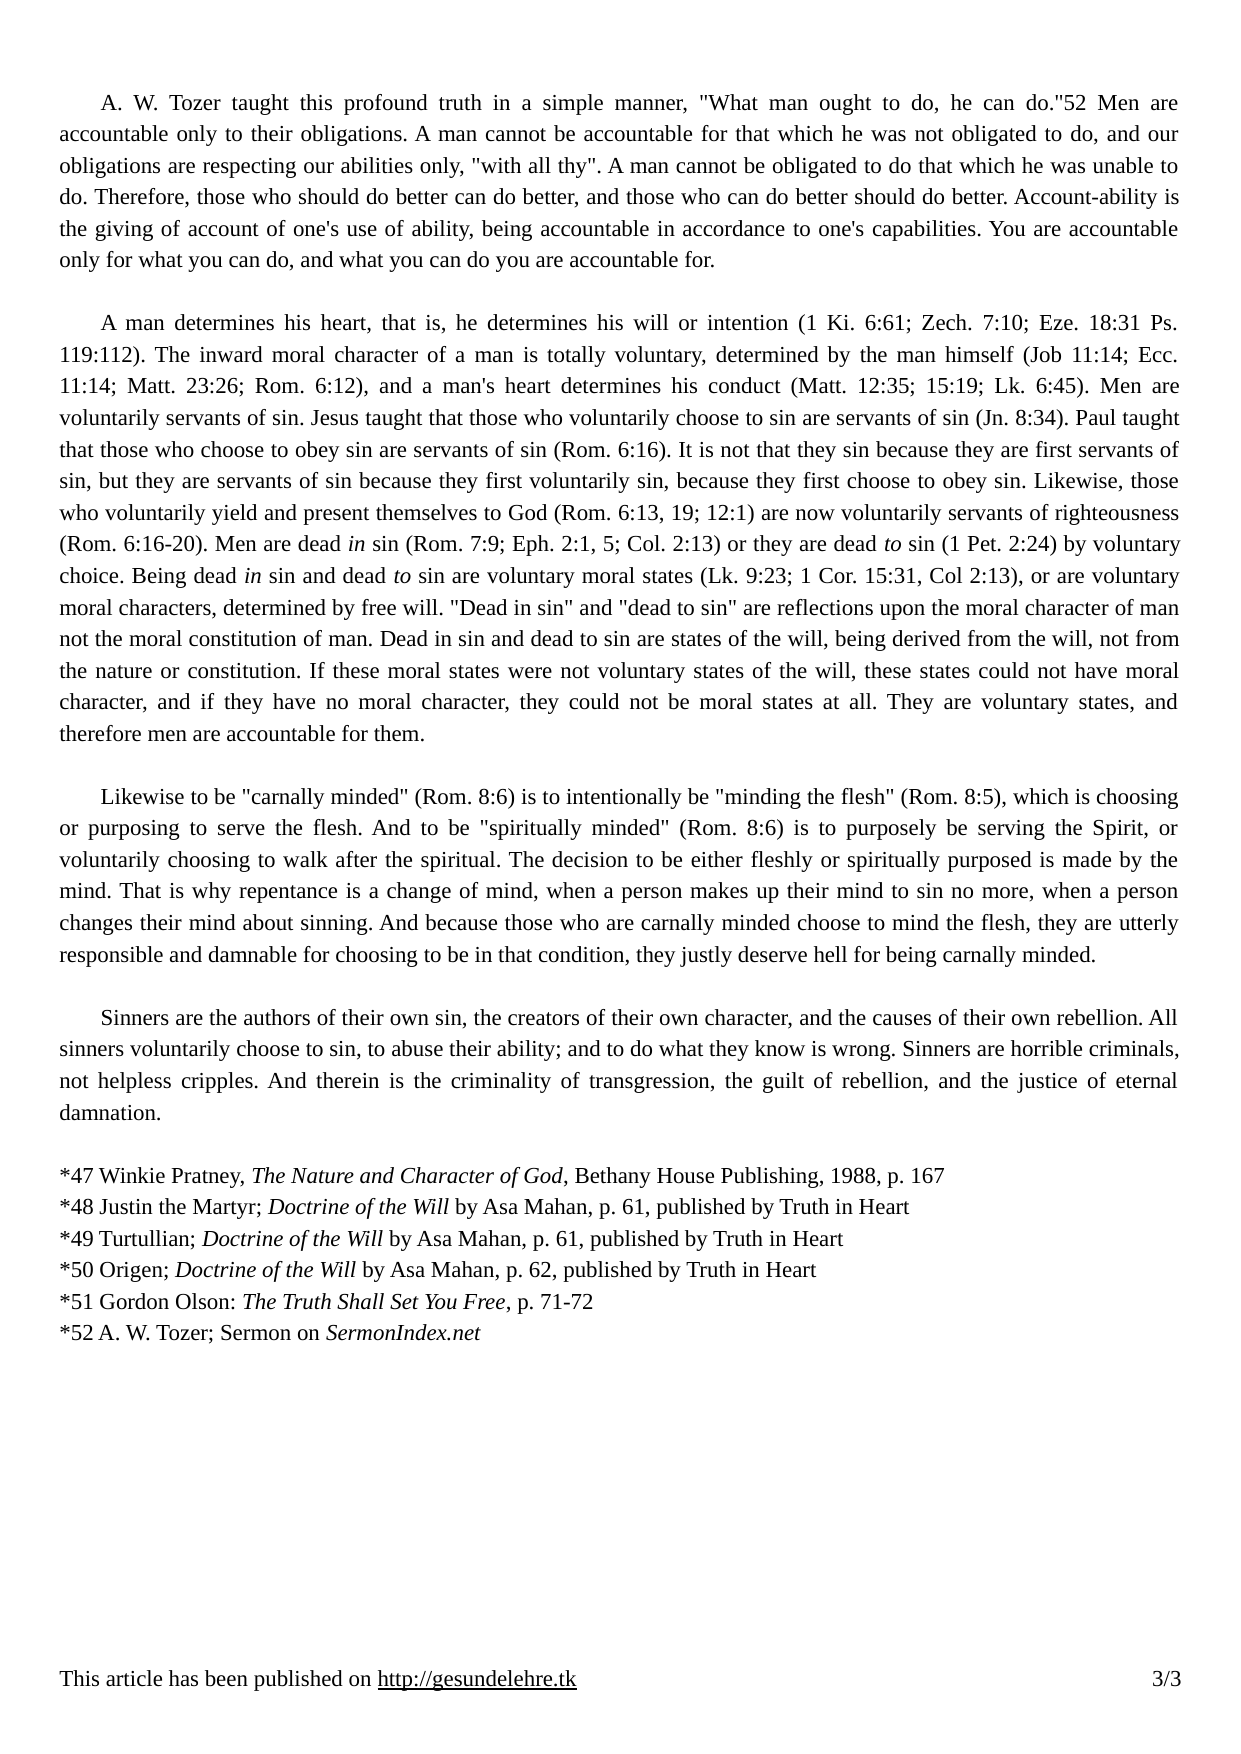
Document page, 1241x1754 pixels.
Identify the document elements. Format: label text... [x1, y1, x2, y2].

text *48 Justin the Martyr; Doctrine of the Will by Asa Mahan, p. 61, published by Truth in Heart [59, 1193, 1181, 1219]
text *52 A. W. Tozer; Sermon on SermonIndex.net [59, 1319, 1181, 1346]
text *51 Gordon Olson: The Truth Shall Set You Free, p. 71-72 [59, 1288, 1181, 1314]
text Sinners are the authors of their own sin, the creators of their own character, and the causes of their own rebellion. All sinners voluntarily choose to sin, to abuse their ability; and to do what they know is wrong. Sinners are horrible criminals, not helpless cripples. And therein is the criminality of transgression, the guilt of rebellion, and the justice of eternal damnation. [59, 1004, 1181, 1125]
text Likewise to be "carnally minded" (Rom. 8:6) is to intentionally be "minding the flesh" (Rom. 8:5), which is choosing or purposing to serve the flesh. And to be "spiritually minded" (Rom. 8:6) is to purposely be serving the Spirit, or voluntarily choosing to walk after the spiritual. The decision to be either fleshly or spiritually purposed is made by the mind. That is why repentance is a change of mind, when a person makes up their mind to sin no more, when a person changes their mind about sinning. And because those who are carnally minded choose to mind the flesh, they are utterly responsible and damnable for choosing to be in that condition, they justly deserve hell for being carnally minded. [59, 783, 1181, 967]
text A man determines his heart, that is, he determines his will or intention (1 Ki. 6:61; Zech. 7:10; Eze. 18:31 Ps. 119:112). The inward moral character of a man is totally voluntary, determined by the man himself (Job 11:14; Ecc. 11:14; Matt. 23:26; Rom. 6:12), and a man's heart determines his conduct (Matt. 12:35; 15:19; Lk. 6:45). Men are voluntarily servants of sin. Jesus taught that those who voluntarily choose to sin are servants of sin (Jn. 8:34). Paul taught that those who choose to obey sin are servants of sin (Rom. 6:16). It is not that they sin because they are first servants of sin, but they are servants of sin because they first voluntarily sin, because they first choose to obey sin. Likewise, those who voluntarily yield and present themselves to God (Rom. 6:13, 19; 12:1) are now voluntarily servants of righteousness (Rom. 6:16-20). Men are dead in sin (Rom. 7:9; Eph. 2:1, 5; Col. 2:13) or they are dead to sin (1 Pet. 2:24) by voluntary choice. Being dead in sin and dead to sin are voluntary moral states (Lk. 9:23; 1 Cor. 15:31, Col 2:13), or are voluntary moral characters, determined by free will. "Dead in sin" and "dead to sin" are reflections upon the moral character of man not the moral constitution of man. Dead in sin and dead to sin are states of the will, being derived from the will, not from the nature or constitution. If these moral states were not voluntary states of the will, these states could not have moral character, and if they have no moral character, they could not be moral states at all. They are voluntary states, and therefore men are accountable for them. [59, 309, 1181, 746]
text A. W. Tozer taught this profound truth in a simple manner, "What man ought to do, he can do."52 Men are accountable only to their obligations. A man cannot be accountable for that which he was not obligated to do, and our obligations are respecting our abilities only, "with all thy". A man cannot be obligated to do that which he was unable to do. Therefore, those who should do better can do better, and those who can do better should do better. Account-ability is the giving of account of one's use of ability, being accountable in accordance to one's capabilities. You are accountable only for what you can do, and what you can do you are accountable for. [59, 88, 1181, 273]
text *47 Winkie Pratney, The Nature and Character of God, Bethany House Publishing, 1988, p. 167 [59, 1162, 1181, 1188]
text *49 Turtullian; Doctrine of the Will by Asa Mahan, p. 61, published by Truth in Heart [59, 1225, 1181, 1251]
text *50 Origen; Doctrine of the Will by Asa Mahan, p. 62, published by Truth in Heart [59, 1256, 1181, 1283]
